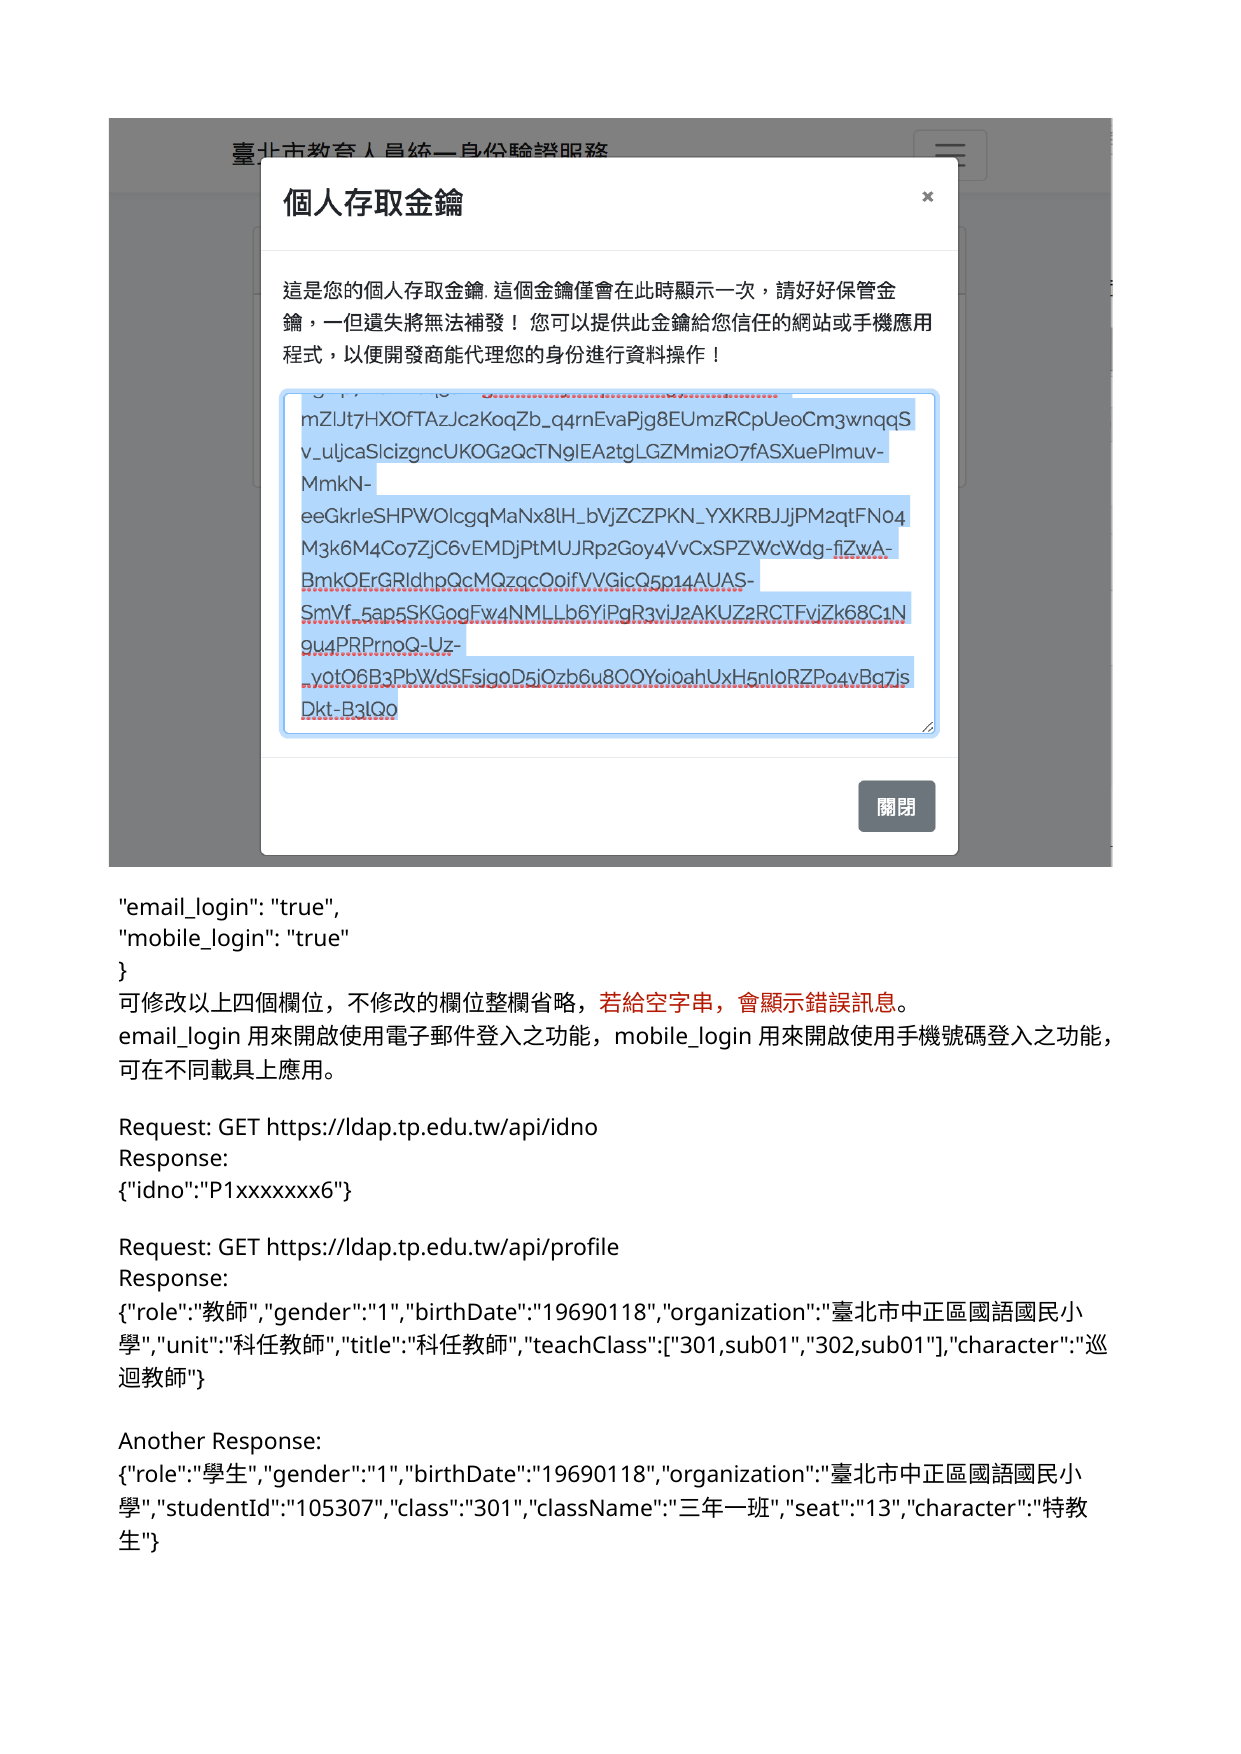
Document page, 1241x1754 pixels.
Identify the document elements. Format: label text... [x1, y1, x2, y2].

text {"role":"學生","gender":"1","birthDate":"19690118","organization":"臺北市中正區國語國民小學","studentId":"105307","class":"301","className":"三年一班","seat":"13","character":"特教生"} [118, 1456, 1122, 1556]
picture [108, 118, 1113, 867]
text } [118, 954, 1122, 985]
text "email_login": "true", [118, 118, 1122, 922]
text Request: GET https://ldap.tp.edu.tw/api/idno [118, 1111, 1122, 1142]
text {"role":"教師","gender":"1","birthDate":"19690118","organization":"臺北市中正區國語國民小學","unit":"科任教師","title":"科任教師","teachClass":["301,sub01","302,sub01"],"character":"巡迴教師"} [118, 1294, 1122, 1394]
text Request: GET https://ldap.tp.edu.tw/api/profile [118, 1231, 1122, 1262]
text "mobile_login": "true" [118, 922, 1122, 954]
text email_login 用來開啟使用電子郵件登入之功能，mobile_login 用來開啟使用手機號碼登入之功能，可在不同載具上應用。 [118, 1018, 1122, 1085]
text Response: [118, 1142, 1122, 1173]
text Response: [118, 1262, 1122, 1294]
text Another Response: [118, 1425, 1122, 1456]
text {"idno":"P1xxxxxxx6"} [118, 1173, 1122, 1205]
text 可修改以上四個欄位，不修改的欄位整欄省略，若給空字串，會顯示錯誤訊息。 [118, 985, 1122, 1018]
